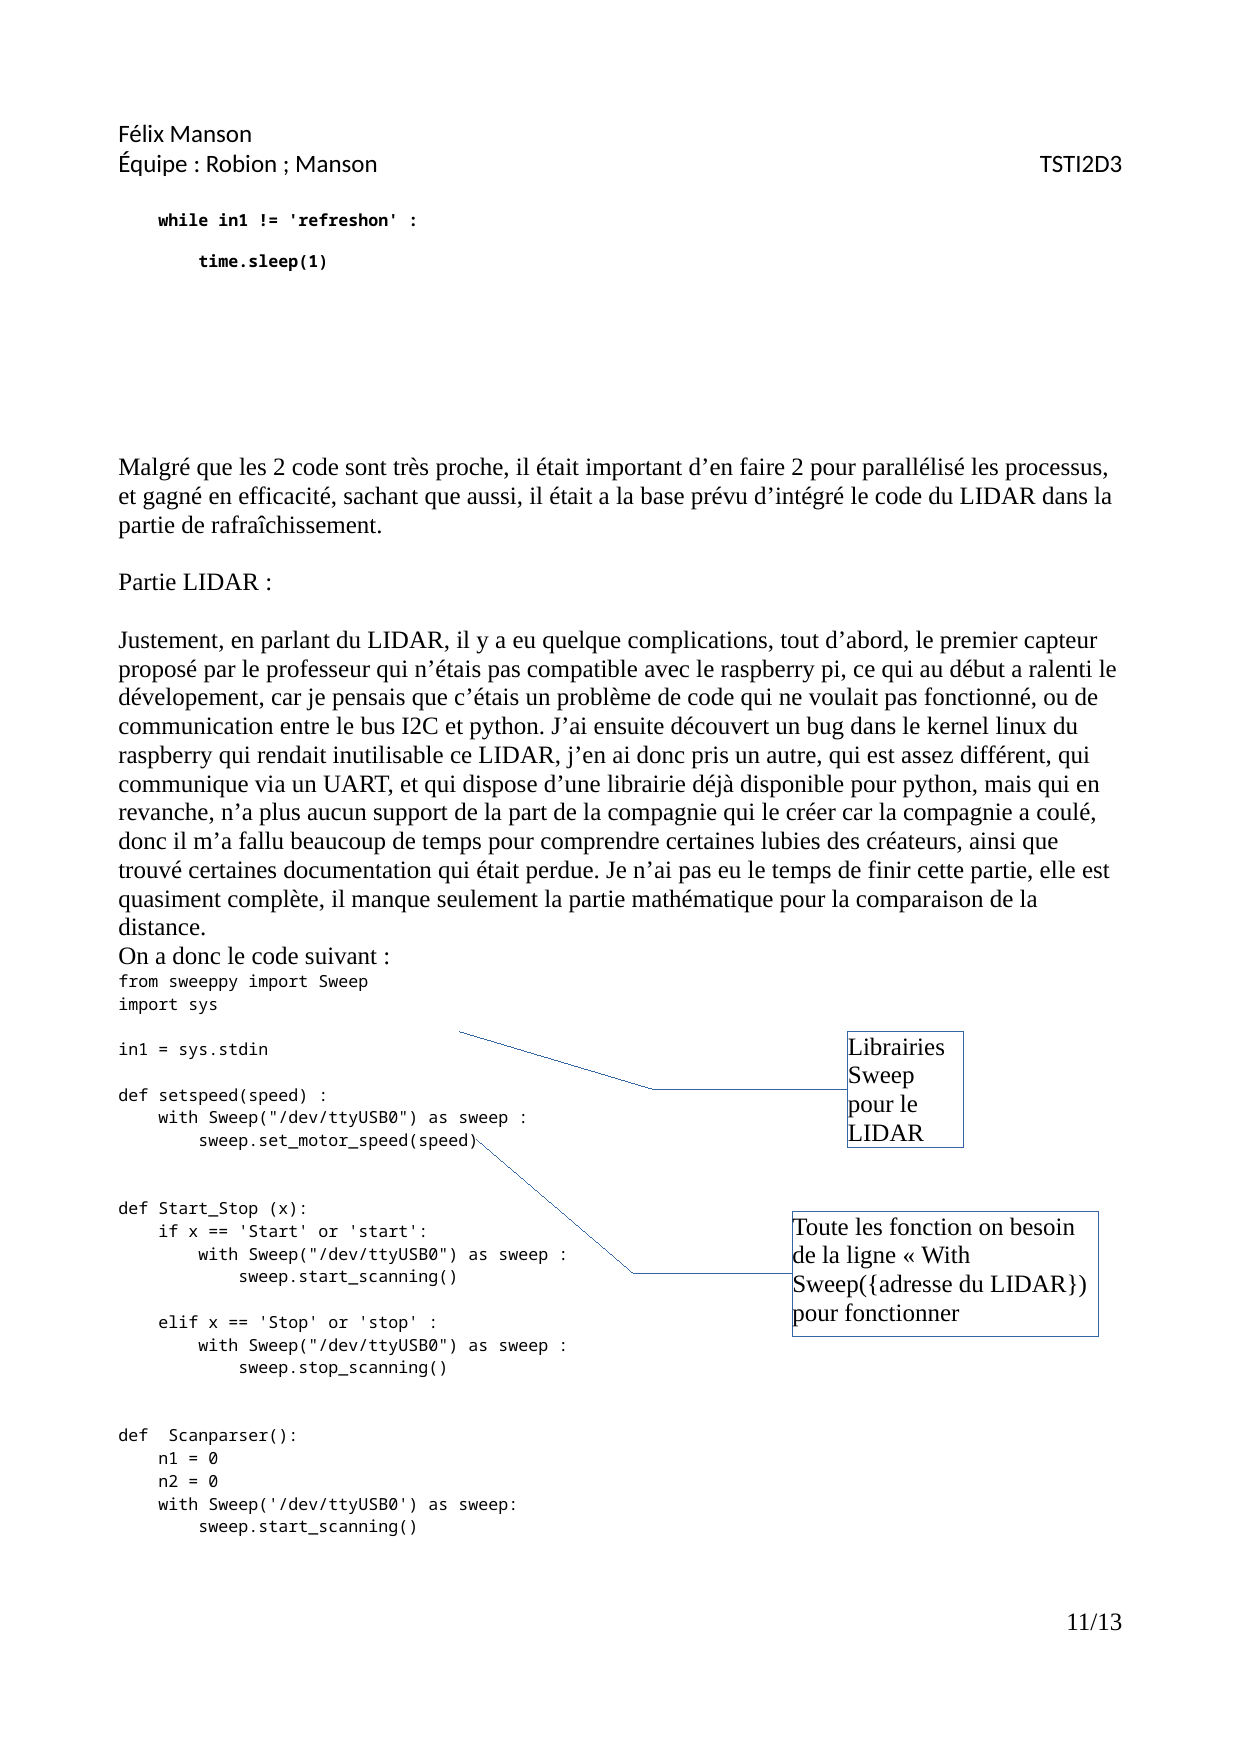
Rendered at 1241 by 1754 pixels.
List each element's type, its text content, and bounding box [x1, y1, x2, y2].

text Malgré que les 2 code sont très proche, il était important d’en faire 2 pour parallélisé les processus, et gagné en efficacité, sachant que aussi, il était a la base prévu d’intégré le code du LIDAR dans la partie de rafraîchissement. [118, 452, 1122, 539]
text time.sleep(1) [118, 249, 1122, 272]
text n2 = 0 [118, 1469, 1122, 1492]
text elif x == 'Stop' or 'stop' : [118, 1311, 792, 1333]
text sweep.start_scanning() [118, 1515, 1122, 1538]
text On a donc le code suivant : [118, 941, 1122, 970]
text with Sweep("/dev/ttyUSB0") as sweep : [118, 1106, 847, 1129]
text [964, 1106, 1122, 1129]
text with Sweep("/dev/ttyUSB0") as sweep : [118, 1242, 792, 1265]
text sweep.set_motor_speed(speed) [118, 1129, 1122, 1152]
text in1 = sys.stdin [118, 1038, 847, 1061]
text Justement, en parlant du LIDAR, il y a eu quelque complications, tout d’abord, le premier capteur proposé par le professeur qui n’étais pas compatible avec le raspberry pi, ce qui au début a ralenti le dévelopement, car je pensais que c’étais un problème de code qui ne voulait pas fonctionné, ou de communication entre le bus I2C et python. J’ai ensuite découvert un bug dans le kernel linux du raspberry qui rendait inutilisable ce LIDAR, j’en ai donc pris un autre, qui est assez différent, qui communique via un UART, et qui dispose d’une librairie déjà disponible pour python, mais qui en revanche, n’a plus aucun support de la part de la compagnie qui le créer car la compagnie a coulé, donc il m’a fallu beaucoup de temps pour comprendre certaines lubies des créateurs, ainsi que trouvé certaines documentation qui était perdue. Je n’ai pas eu le temps de finir cette partie, elle est quasiment complète, il manque seulement la partie mathématique pour la comparaison de la distance. [118, 625, 1122, 941]
text def Scanparser(): [118, 1424, 1122, 1447]
text elif x == 'Stop' or 'stop' : [793, 1311, 1098, 1333]
text sweep.start_scanning() [793, 1265, 1098, 1288]
text sweep.start_scanning() [1099, 1265, 1122, 1288]
text with Sweep('/dev/ttyUSB0') as sweep: [118, 1492, 1122, 1515]
text in1 = sys.stdin [964, 1038, 1122, 1061]
text if x == 'Start' or 'start': [118, 1220, 792, 1242]
text with Sweep("/dev/ttyUSB0") as sweep : [793, 1242, 1098, 1265]
text while in1 != 'refreshon' : [118, 209, 1122, 231]
text def Start_Stop (x): [118, 1197, 1122, 1220]
text sweep.start_scanning() [118, 1265, 792, 1288]
text from sweeppy import Sweep [118, 970, 1122, 993]
text def setspeed(speed) : [848, 1083, 963, 1106]
text in1 = sys.stdin [848, 1038, 963, 1061]
text [848, 1106, 963, 1129]
text def setspeed(speed) : [964, 1083, 1122, 1106]
text Partie LIDAR : [118, 567, 1122, 596]
text sweep.stop_scanning() [118, 1356, 1122, 1379]
text def setspeed(speed) : [118, 1083, 847, 1106]
text with Sweep("/dev/ttyUSB0") as sweep : [118, 1333, 1122, 1356]
text if x == 'Start' or 'start': [793, 1220, 1098, 1242]
text n1 = 0 [118, 1447, 1122, 1469]
text import sys [118, 993, 1122, 1015]
